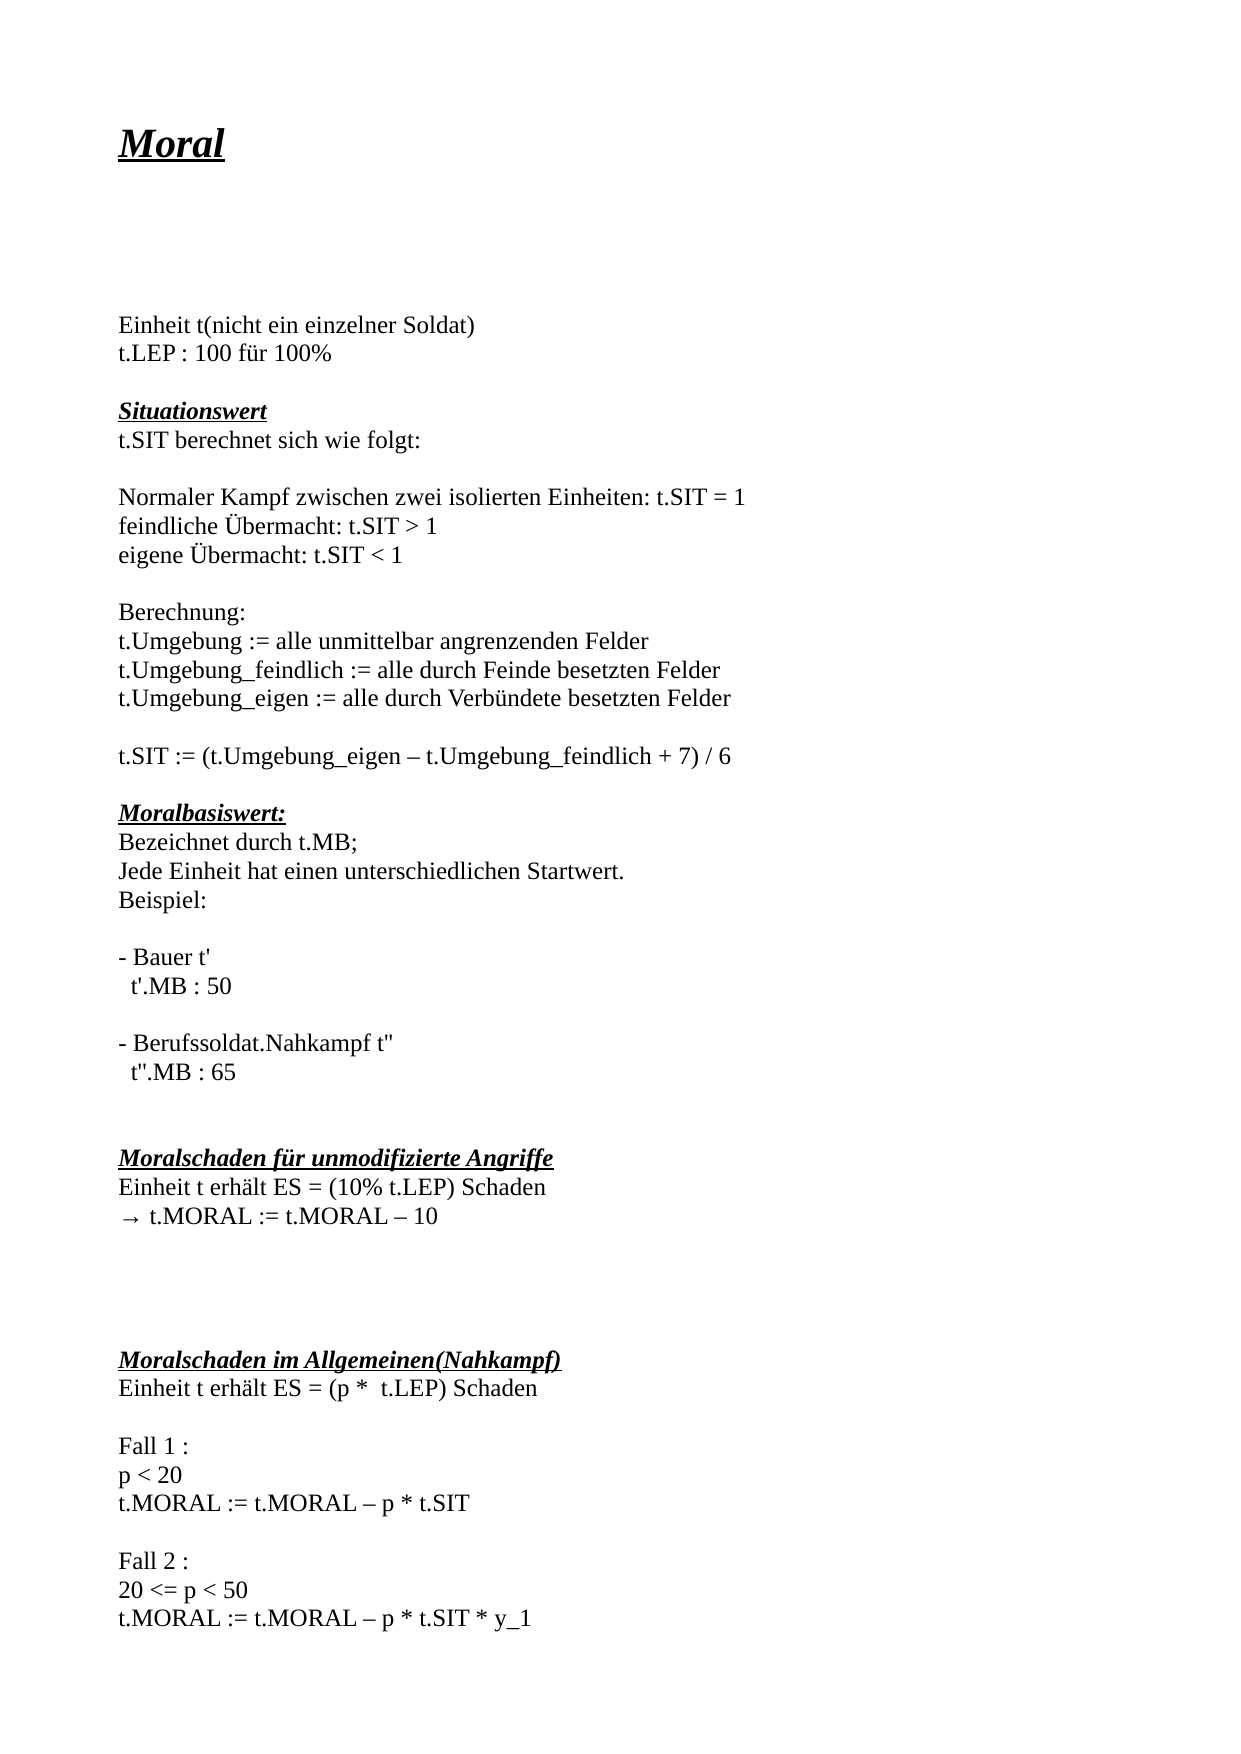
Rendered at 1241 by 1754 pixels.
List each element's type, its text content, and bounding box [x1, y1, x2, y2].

text t'.MB : 50 [118, 971, 1122, 1000]
text t.SIT := (t.Umgebung_eigen – t.Umgebung_feindlich + 7) / 6 [118, 741, 1122, 770]
text t.MORAL := t.MORAL – p * t.SIT [118, 1488, 1122, 1517]
text Moral [118, 118, 1122, 166]
text t.SIT berechnet sich wie folgt: [118, 425, 1122, 453]
text feindliche Übermacht: t.SIT > 1 [118, 511, 1122, 540]
text Normaler Kampf zwischen zwei isolierten Einheiten: t.SIT = 1 [118, 482, 1122, 511]
text Moralbasiswert: [118, 798, 1122, 827]
text Moralschaden für unmodifizierte Angriffe [118, 1143, 1122, 1172]
text Situationswert [118, 396, 1122, 425]
text Einheit t(nicht ein einzelner Soldat) [118, 310, 1122, 338]
text p < 20 [118, 1460, 1122, 1488]
text t''.MB : 65 [118, 1057, 1122, 1086]
text Bezeichnet durch t.MB; [118, 827, 1122, 856]
text - Berufssoldat.Nahkampf t'' [118, 1028, 1122, 1057]
text Fall 2 : [118, 1546, 1122, 1575]
text t.Umgebung_feindlich := alle durch Feinde besetzten Felder [118, 655, 1122, 683]
text Beispiel: [118, 885, 1122, 913]
text t.Umgebung_eigen := alle durch Verbündete besetzten Felder [118, 683, 1122, 712]
text t.LEP : 100 für 100% [118, 338, 1122, 367]
text Berechnung: [118, 597, 1122, 626]
text t.Umgebung := alle unmittelbar angrenzenden Felder [118, 626, 1122, 655]
text Moralschaden im Allgemeinen(Nahkampf) [118, 1345, 1122, 1373]
text - Bauer t' [118, 942, 1122, 971]
text eigene Übermacht: t.SIT < 1 [118, 540, 1122, 568]
text t.MORAL := t.MORAL – p * t.SIT * y_1 [118, 1603, 1122, 1632]
text → t.MORAL := t.MORAL – 10 [118, 1201, 1122, 1230]
text Jede Einheit hat einen unterschiedlichen Startwert. [118, 856, 1122, 885]
text Fall 1 : [118, 1431, 1122, 1460]
text Einheit t erhält ES = (p * t.LEP) Schaden [118, 1373, 1122, 1402]
text 20 <= p < 50 [118, 1575, 1122, 1603]
text Einheit t erhält ES = (10% t.LEP) Schaden [118, 1172, 1122, 1201]
